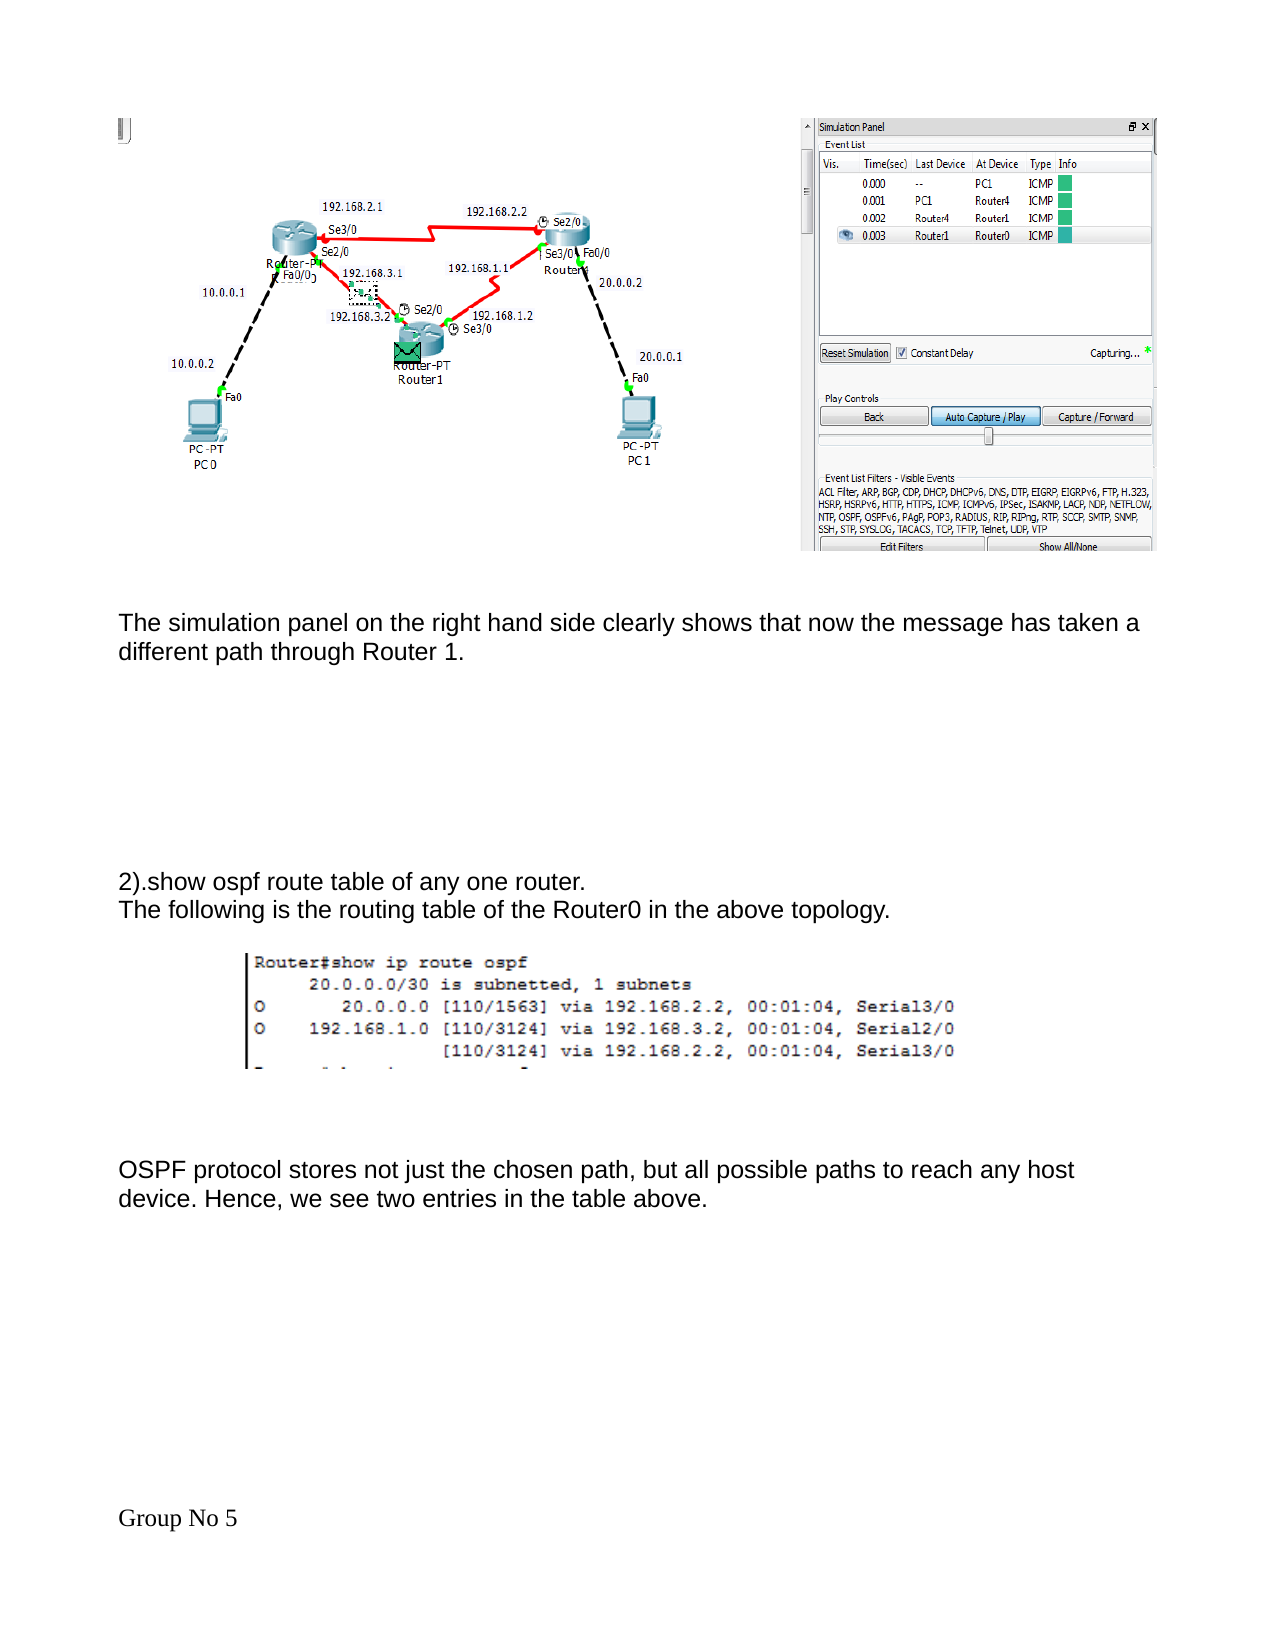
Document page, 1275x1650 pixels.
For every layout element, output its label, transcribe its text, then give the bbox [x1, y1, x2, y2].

picture [245, 953, 1030, 1069]
text OSPF protocol stores not just the chosen path, but all possible paths to reach any host device. Hence, we see two entries in the table above. [118, 1155, 1157, 1212]
text The simulation panel on the right hand side clearly shows that now the message has taken a different path through Router 1. [118, 608, 1157, 666]
picture [118, 118, 1157, 551]
text The following is the routing table of the Router0 in the above topology. [118, 896, 1157, 924]
text 2).show ospf route table of any one router. [118, 867, 1157, 896]
